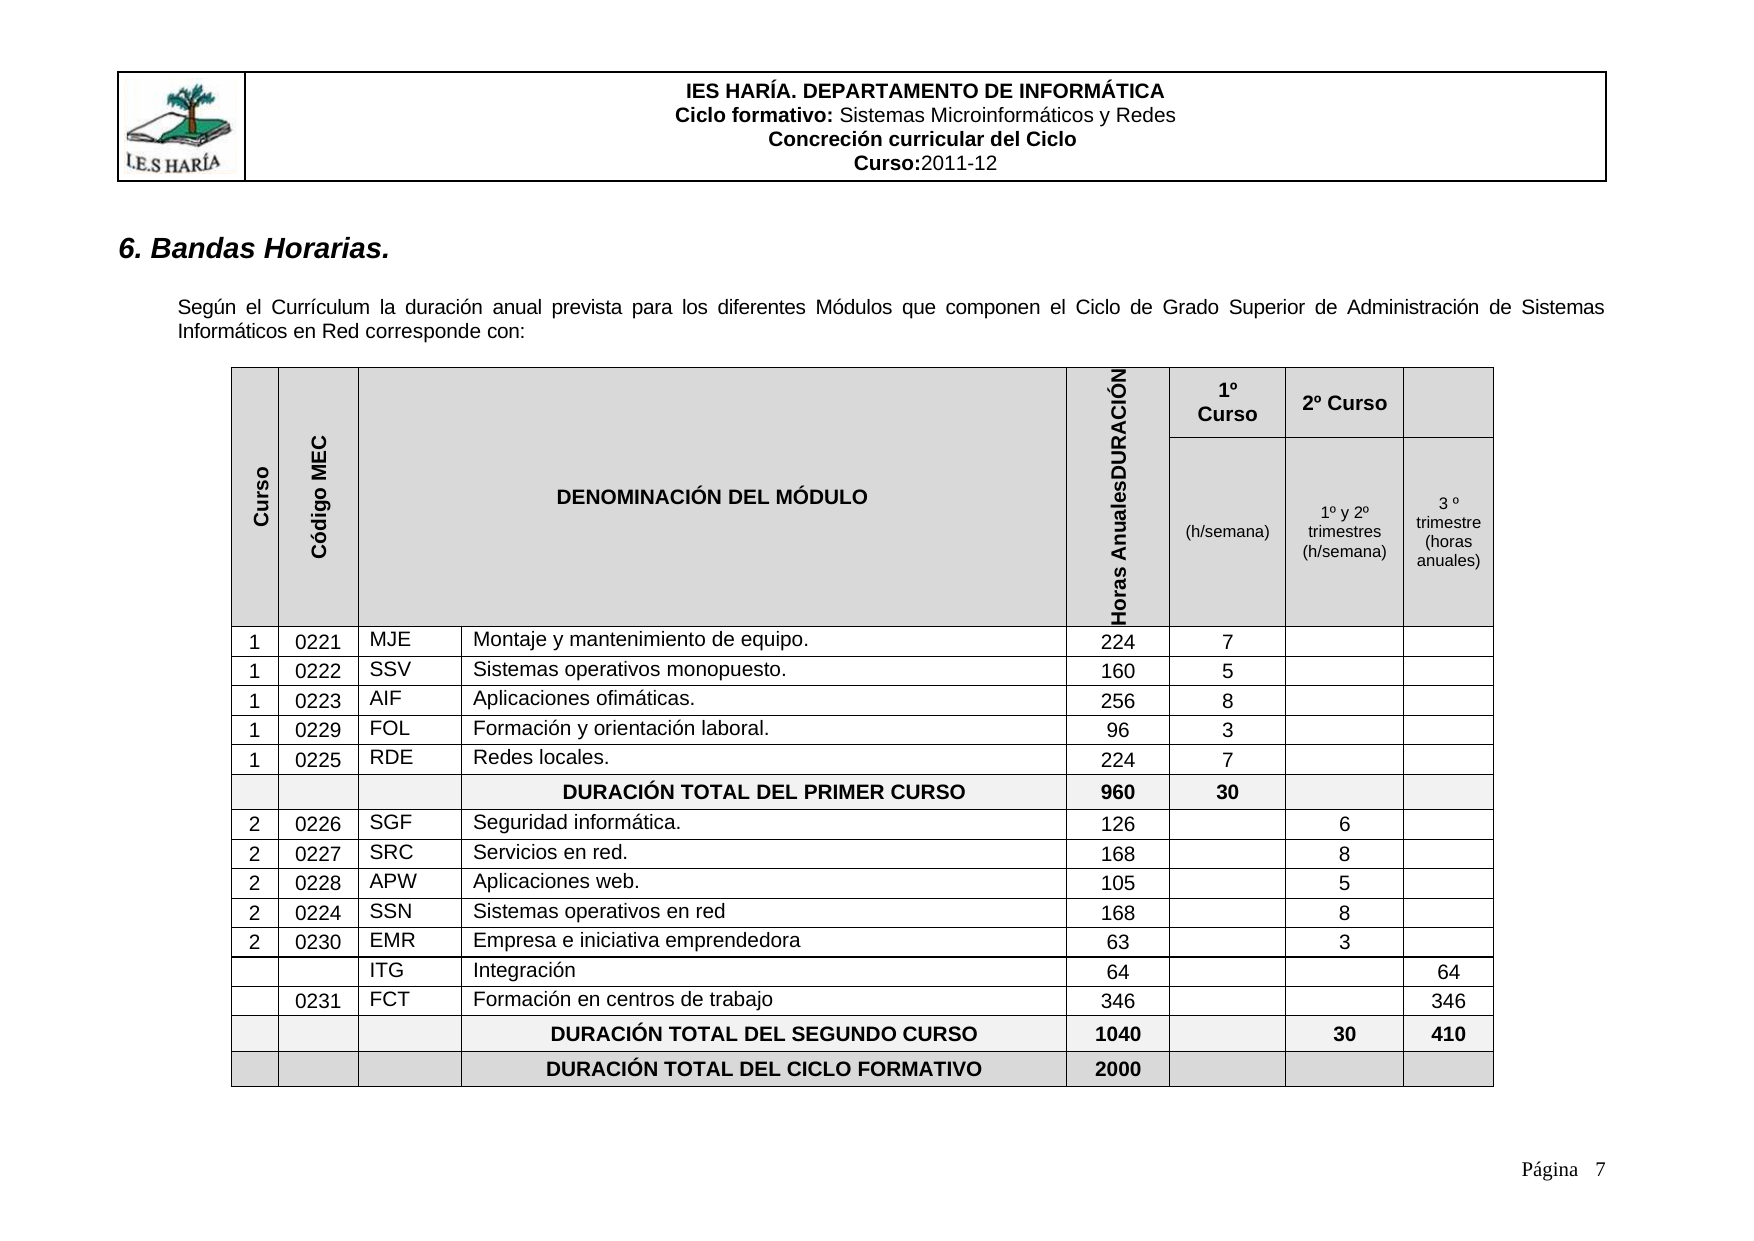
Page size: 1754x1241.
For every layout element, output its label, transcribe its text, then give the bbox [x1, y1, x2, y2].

table_cell 63 [1067, 928, 1169, 956]
table_cell [1170, 899, 1285, 927]
table_cell Formación en centros de trabajo [462, 987, 1066, 1015]
table_cell 3 º trimestre (horas anuales) [1404, 438, 1493, 626]
table_cell [232, 958, 278, 986]
table_cell 224 [1067, 745, 1169, 774]
table_cell [1404, 627, 1493, 656]
table_cell [1286, 987, 1403, 1015]
table_header Código MEC [279, 368, 358, 626]
table_cell 0231 [279, 987, 358, 1015]
table_cell 2 [232, 899, 278, 927]
table_cell 6 [1286, 810, 1403, 838]
table_cell 0228 [279, 869, 358, 897]
table_cell [1404, 899, 1493, 927]
table_cell Servicios en red. [462, 840, 1066, 868]
table_cell [232, 987, 278, 1015]
table_cell 2 [232, 840, 278, 868]
table_cell [1170, 958, 1285, 986]
table_cell [1404, 716, 1493, 744]
text Según el Currículum la duración anual prevista para los diferentes Módulos que componen el Ciclo de Grado Superior de Administración de Sistemas Informáticos en Red corresponde con: [177, 295, 1606, 343]
table_cell 7 [1170, 745, 1285, 774]
table_cell 410 [1404, 1016, 1493, 1051]
table_cell [1170, 1016, 1285, 1051]
table_cell 0221 [279, 627, 358, 656]
table_cell DURACIÓN TOTAL DEL SEGUNDO CURSO [462, 1016, 1066, 1051]
table_cell [279, 1052, 358, 1086]
table_header DENOMINACIÓN DEL MÓDULO [359, 368, 1066, 626]
table_cell [1404, 1052, 1493, 1086]
table_cell 224 [1067, 627, 1169, 656]
table_cell (h/semana) [1170, 438, 1285, 626]
table_header 2º Curso [1286, 368, 1403, 437]
table_cell Sistemas operativos en red [462, 899, 1066, 927]
table_cell 168 [1067, 840, 1169, 868]
table_cell [1286, 775, 1403, 809]
table_cell 346 [1404, 987, 1493, 1015]
table_cell 5 [1286, 869, 1403, 897]
table_cell [279, 1016, 358, 1051]
table_cell 1 [232, 745, 278, 774]
table_cell 0225 [279, 745, 358, 774]
table_cell Montaje y mantenimiento de equipo. [462, 627, 1066, 656]
table_cell 256 [1067, 686, 1169, 715]
table_cell 0226 [279, 810, 358, 838]
table_cell [1286, 627, 1403, 656]
table_cell 2 [232, 810, 278, 838]
table_cell ITG [359, 958, 461, 986]
table_cell 0230 [279, 928, 358, 956]
table_cell DURACIÓN TOTAL DEL CICLO FORMATIVO [462, 1052, 1066, 1086]
table_cell EMR [359, 928, 461, 956]
table_cell [1286, 716, 1403, 744]
table_cell Empresa e iniciativa emprendedora [462, 928, 1066, 956]
table_cell 1 [232, 716, 278, 744]
table_cell SSN [359, 899, 461, 927]
table_cell [1286, 686, 1403, 715]
table_cell 2 [232, 928, 278, 956]
table_cell 1 [232, 627, 278, 656]
table_cell [279, 958, 358, 986]
table_cell 64 [1404, 958, 1493, 986]
table_cell 160 [1067, 657, 1169, 685]
table_cell [1286, 657, 1403, 685]
table_cell 105 [1067, 869, 1169, 897]
table_cell 8 [1286, 840, 1403, 868]
table_cell 126 [1067, 810, 1169, 838]
table_cell 8 [1170, 686, 1285, 715]
table_cell SGF [359, 810, 461, 838]
table_cell SRC [359, 840, 461, 868]
table_cell [1170, 1052, 1285, 1086]
table_cell [1286, 1052, 1403, 1086]
table_cell 8 [1286, 899, 1403, 927]
table_cell 0227 [279, 840, 358, 868]
table_cell 0222 [279, 657, 358, 685]
table_cell 0224 [279, 899, 358, 927]
table_cell AIF [359, 686, 461, 715]
table_cell 1 [232, 657, 278, 685]
picture [123, 78, 237, 174]
table_cell [359, 775, 461, 809]
table_cell 64 [1067, 958, 1169, 986]
table_cell 0223 [279, 686, 358, 715]
table_cell 2 [232, 869, 278, 897]
table_cell Aplicaciones web. [462, 869, 1066, 897]
table_cell [232, 1052, 278, 1086]
table_cell 1 [232, 686, 278, 715]
table_cell 0229 [279, 716, 358, 744]
table_cell [1404, 686, 1493, 715]
table_cell [359, 1016, 461, 1051]
table_cell APW [359, 869, 461, 897]
table_cell [1404, 745, 1493, 774]
table_cell 96 [1067, 716, 1169, 744]
table_cell 2000 [1067, 1052, 1169, 1086]
table_cell [1404, 810, 1493, 838]
table_cell 5 [1170, 657, 1285, 685]
table_cell 1º y 2º trimestres (h/semana) [1286, 438, 1403, 626]
table_cell [1170, 810, 1285, 838]
table_header DURACIÓN Horas Anuales [1067, 368, 1169, 626]
table_cell 7 [1170, 627, 1285, 656]
table_cell [1170, 928, 1285, 956]
table_cell DURACIÓN TOTAL DEL PRIMER CURSO [462, 775, 1066, 809]
table_cell 1040 [1067, 1016, 1169, 1051]
table_cell [1404, 840, 1493, 868]
table_cell [1170, 869, 1285, 897]
table_cell 168 [1067, 899, 1169, 927]
table_cell FCT [359, 987, 461, 1015]
table_cell 30 [1286, 1016, 1403, 1051]
table_cell 3 [1286, 928, 1403, 956]
table_cell [1404, 928, 1493, 956]
table_cell Integración [462, 958, 1066, 986]
table_cell [359, 1052, 461, 1086]
table_cell [279, 775, 358, 809]
table_cell Redes locales. [462, 745, 1066, 774]
table_cell FOL [359, 716, 461, 744]
table_cell [1286, 745, 1403, 774]
table_cell [1170, 987, 1285, 1015]
table_cell RDE [359, 745, 461, 774]
table_cell Aplicaciones ofimáticas. [462, 686, 1066, 715]
table_cell Sistemas operativos monopuesto. [462, 657, 1066, 685]
table_cell [1404, 657, 1493, 685]
table_cell SSV [359, 657, 461, 685]
table_cell 346 [1067, 987, 1169, 1015]
table_cell Seguridad informática. [462, 810, 1066, 838]
table_cell 3 [1170, 716, 1285, 744]
table_cell MJE [359, 627, 461, 656]
table_cell Formación y orientación laboral. [462, 716, 1066, 744]
table_header [1404, 368, 1493, 437]
table_cell [1286, 958, 1403, 986]
table_cell [1170, 840, 1285, 868]
subtitle 6. Bandas Horarias. [118, 231, 1606, 265]
table_cell 30 [1170, 775, 1285, 809]
table_cell [232, 1016, 278, 1051]
table_header 1º Curso [1170, 368, 1285, 437]
table_cell [1404, 869, 1493, 897]
table_header Curso [232, 368, 278, 626]
table_cell 960 [1067, 775, 1169, 809]
table_cell [1404, 775, 1493, 809]
table_cell [232, 775, 278, 809]
